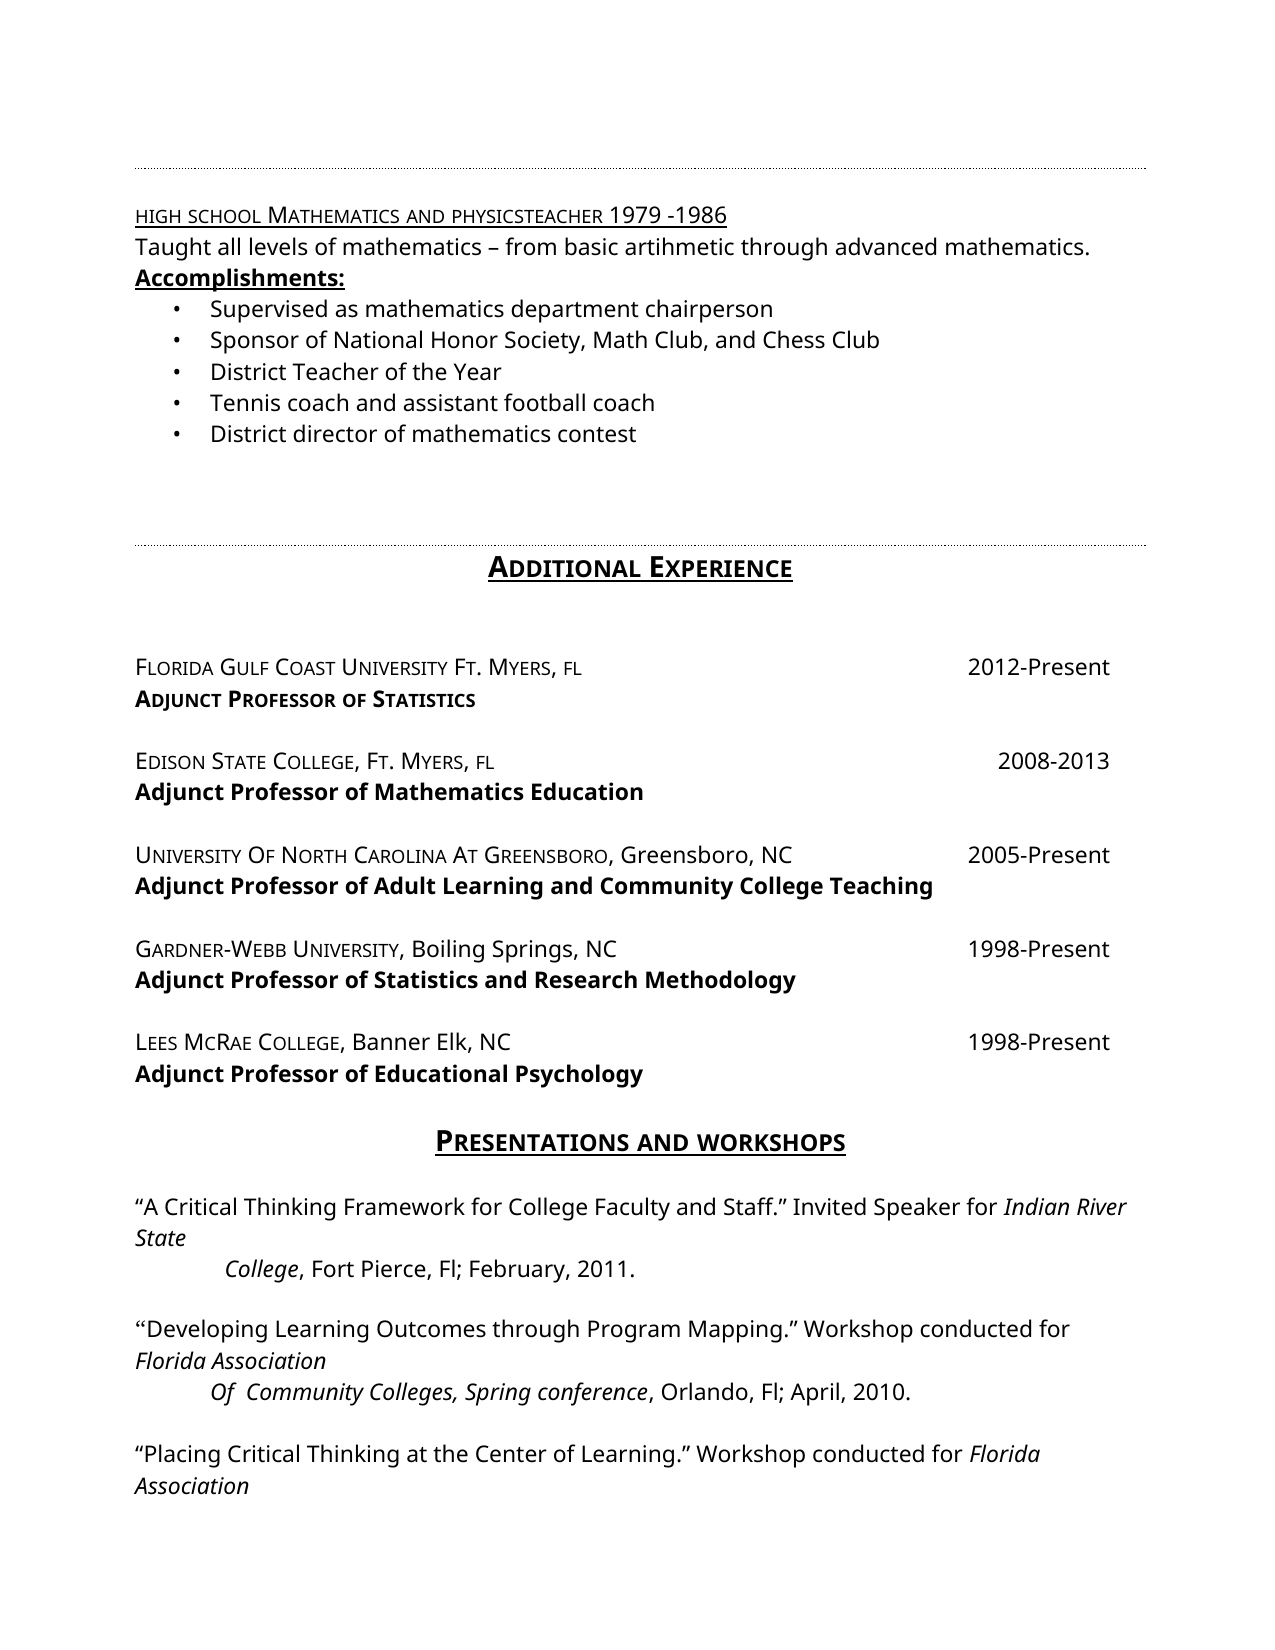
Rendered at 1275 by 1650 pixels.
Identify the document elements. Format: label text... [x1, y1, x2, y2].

list Tennis coach and assistant football coach [172, 387, 1146, 418]
text Adjunct Professor of Educational Psychology [135, 1057, 1146, 1089]
text “Placing Critical Thinking at the Center of Learning.” Workshop conducted for Florida Association [135, 1438, 1140, 1501]
text Accomplishments: [135, 262, 1140, 293]
text University Of North Carolina At Greensboro, Greensboro, NC 2005-Present [135, 839, 1146, 870]
text high school Mathematics and physicsteacher 1979 -1986 [135, 199, 1146, 231]
text Adjunct Professor of Adult Learning and Community College Teaching [135, 870, 1146, 901]
text Gardner-Webb University, Boiling Springs, NC 1998-Present [135, 932, 1146, 964]
text Adjunct Professor of Mathematics Education [135, 776, 1146, 807]
text Florida Gulf Coast University Ft. Myers, fl 2012-Present [135, 651, 1146, 682]
text Taught all levels of mathematics – from basic artihmetic through advanced mathematics. [135, 231, 1140, 262]
text Of Community Colleges, Spring conference, Orlando, Fl; April, 2010. [135, 1376, 1140, 1407]
text “A Critical Thinking Framework for College Faculty and Staff.” Invited Speaker for Indian River State [135, 1191, 1140, 1253]
text “Developing Learning Outcomes through Program Mapping.” Workshop conducted for Florida Association [135, 1313, 1140, 1376]
text Adjunct Professor of Statistics [135, 682, 1146, 714]
text Lees McRae College, Banner Elk, NC 1998-Present [135, 1026, 1140, 1057]
list District director of mathematics contest [172, 418, 1146, 449]
text Additional Experience [135, 546, 1146, 586]
text Presentations and workshops [135, 1120, 1146, 1160]
text College, Fort Pierce, Fl; February, 2011. [135, 1253, 1140, 1285]
text Edison State College, Ft. Myers, fl 2008-2013 [135, 745, 1146, 776]
list Sponsor of National Honor Society, Math Club, and Chess Club [172, 324, 1146, 356]
text Adjunct Professor of Statistics and Research Methodology [135, 964, 1140, 995]
list District Teacher of the Year [172, 356, 1146, 387]
list Supervised as mathematics department chairperson [172, 293, 1146, 324]
